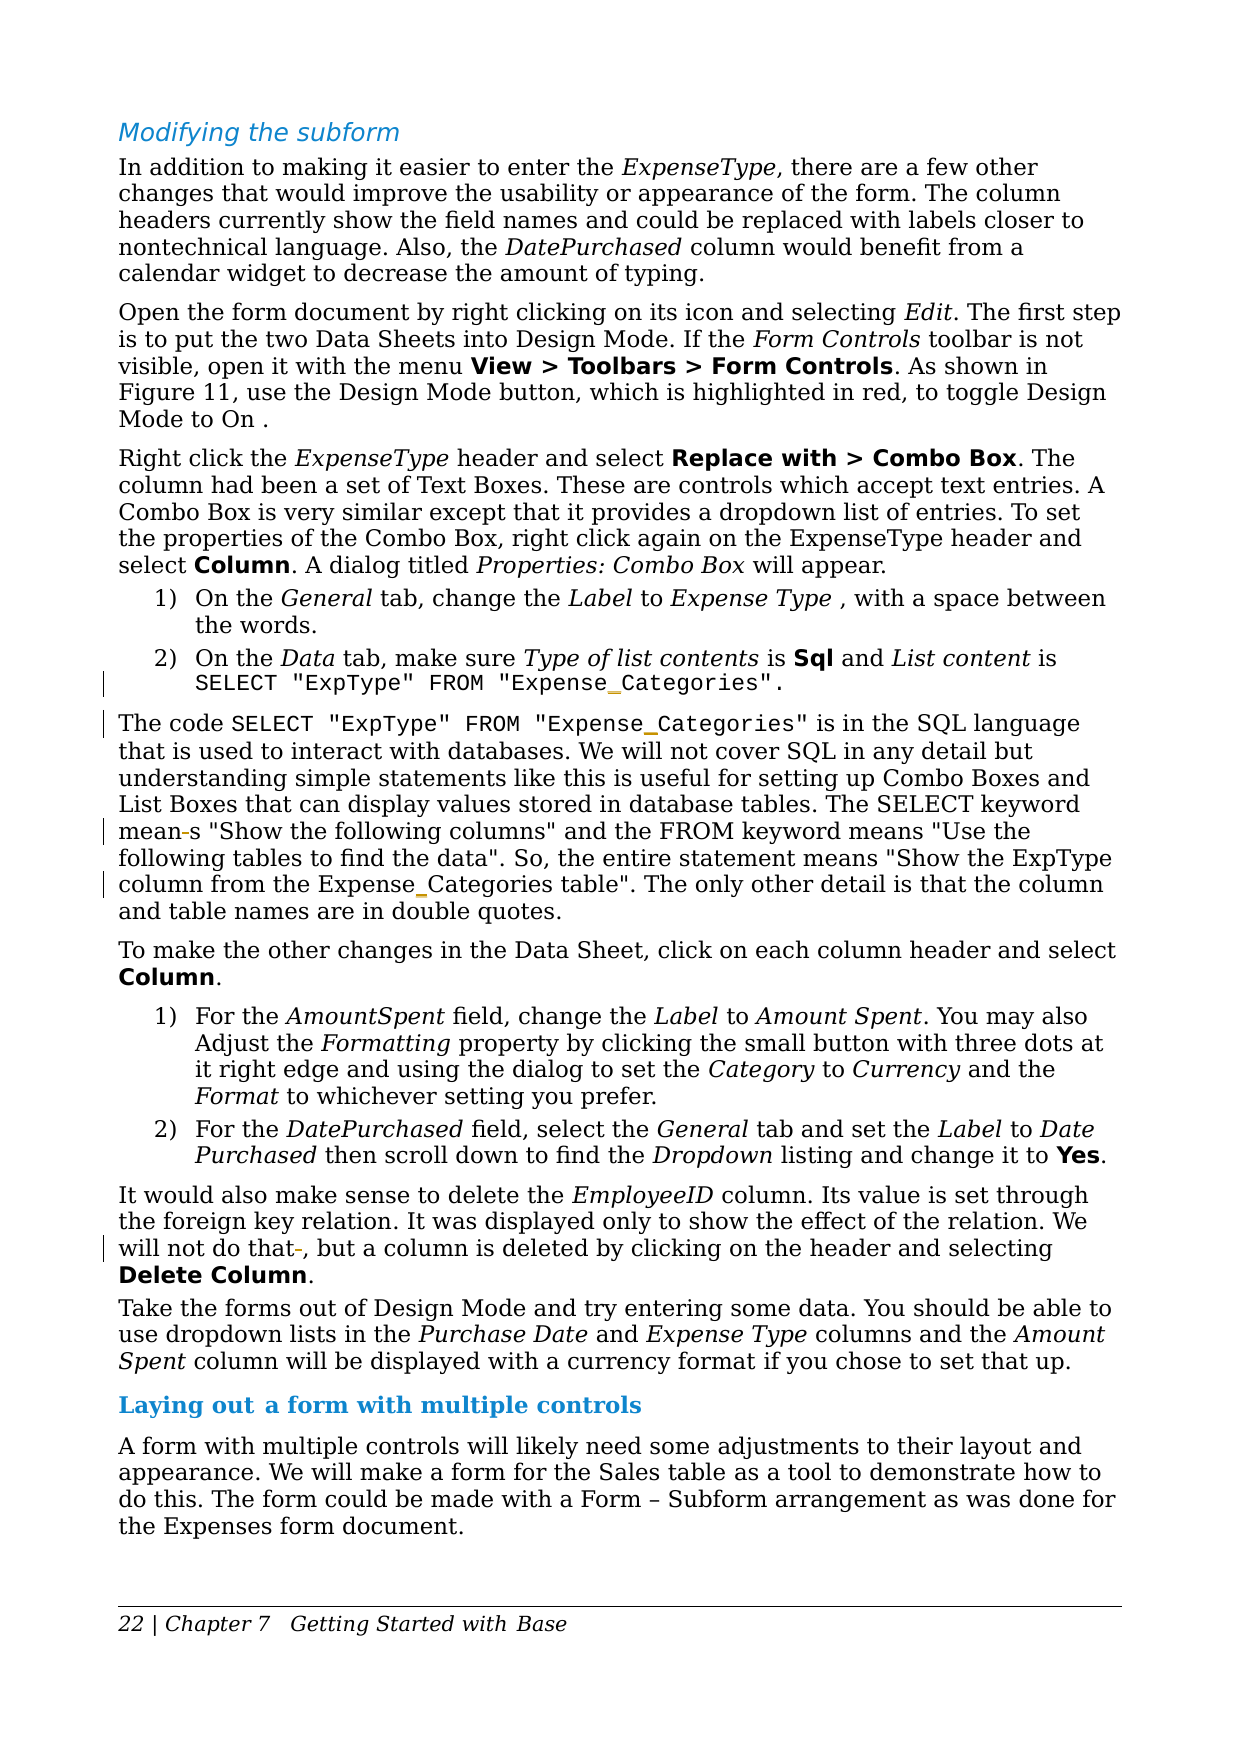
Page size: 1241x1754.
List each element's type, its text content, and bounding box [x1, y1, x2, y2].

list For the AmountSpent field, change the Label to Amount Spent. You may also Adjust the Formatting property by clicking the small button with three dots at it right edge and using the dialog to set the Category to Currency and the Format to whichever setting you prefer. [177, 1003, 1122, 1110]
text Open the form document by right clicking on its icon and selecting Edit. The first step is to put the two Data Sheets into Design Mode. If the Form Controls toolbar is not visible, open it with the menu View > Toolbars > Form Controls. As shown in Figure 11, use the Design Mode button, which is highlighted in red, to toggle Design Mode to On . [118, 299, 1122, 433]
list On the General tab, change the Label to Expense Type , with a space between the words. [177, 585, 1122, 638]
list On the Data tab, make sure Type of list contents is Sql and List content is SELECT "ExpType" FROM "Expense_Categories". [177, 645, 1122, 697]
text A form with multiple controls will likely need some adjustments to their layout and appearance. We will make a form for the Sales table as a tool to demonstrate how to do this. The form could be made with a Form – Subform arrangement as was done for the Expenses form document. [118, 1433, 1122, 1539]
subtitle Laying out a form with multiple controls [118, 1386, 1122, 1420]
text It would also make sense to delete the EmployeeID column. Its value is set through the foreign key relation. It was displayed only to show the effect of the relation. We will not do that, but a column is deleted by clicking on the header and selecting Delete Column. [118, 1182, 1122, 1288]
list Right click the ExpenseType header and select Replace with > Combo Box. The column had been a set of Text Boxes. These are controls which accept text entries. A Combo Box is very similar except that it provides a dropdown list of entries. To set the properties of the Combo Box, right click again on the ExpenseType header and select Column. A dialog titled Properties: Combo Box will appear. [118, 445, 1122, 579]
list For the DatePurchased field, select the General tab and set the Label to Date Purchased then scroll down to find the Dropdown listing and change it to Yes. [177, 1116, 1122, 1169]
text In addition to making it easier to enter the ExpenseType, there are a few other changes that would improve the usability or appearance of the form. The column headers currently show the field names and could be replaced with labels closer to nontechnical language. Also, the DatePurchased column would benefit from a calendar widget to decrease the amount of typing. [118, 154, 1122, 287]
text To make the other changes in the Data Sheet, click on each column header and select Column. [118, 937, 1122, 991]
subtitle Modifying the subform [118, 118, 1122, 147]
text Take the forms out of Design Mode and try entering some data. You should be able to use dropdown lists in the Purchase Date and Expense Type columns and the Amount Spent column will be displayed with a currency format if you chose to set that up. [118, 1295, 1122, 1375]
text The code SELECT "ExpType" FROM "Expense_Categories" is in the SQL language that is used to interact with databases. We will not cover SQL in any detail but understanding simple statements like this is useful for setting up Combo Boxes and List Boxes that can display values stored in database tables. The SELECT keyword means "Show the following columns" and the FROM keyword means "Use the following tables to find the data". So, the entire statement means "Show the ExpType column from the Expense_Categories table". The only other detail is that the column and table names are in double quotes. [118, 710, 1122, 925]
